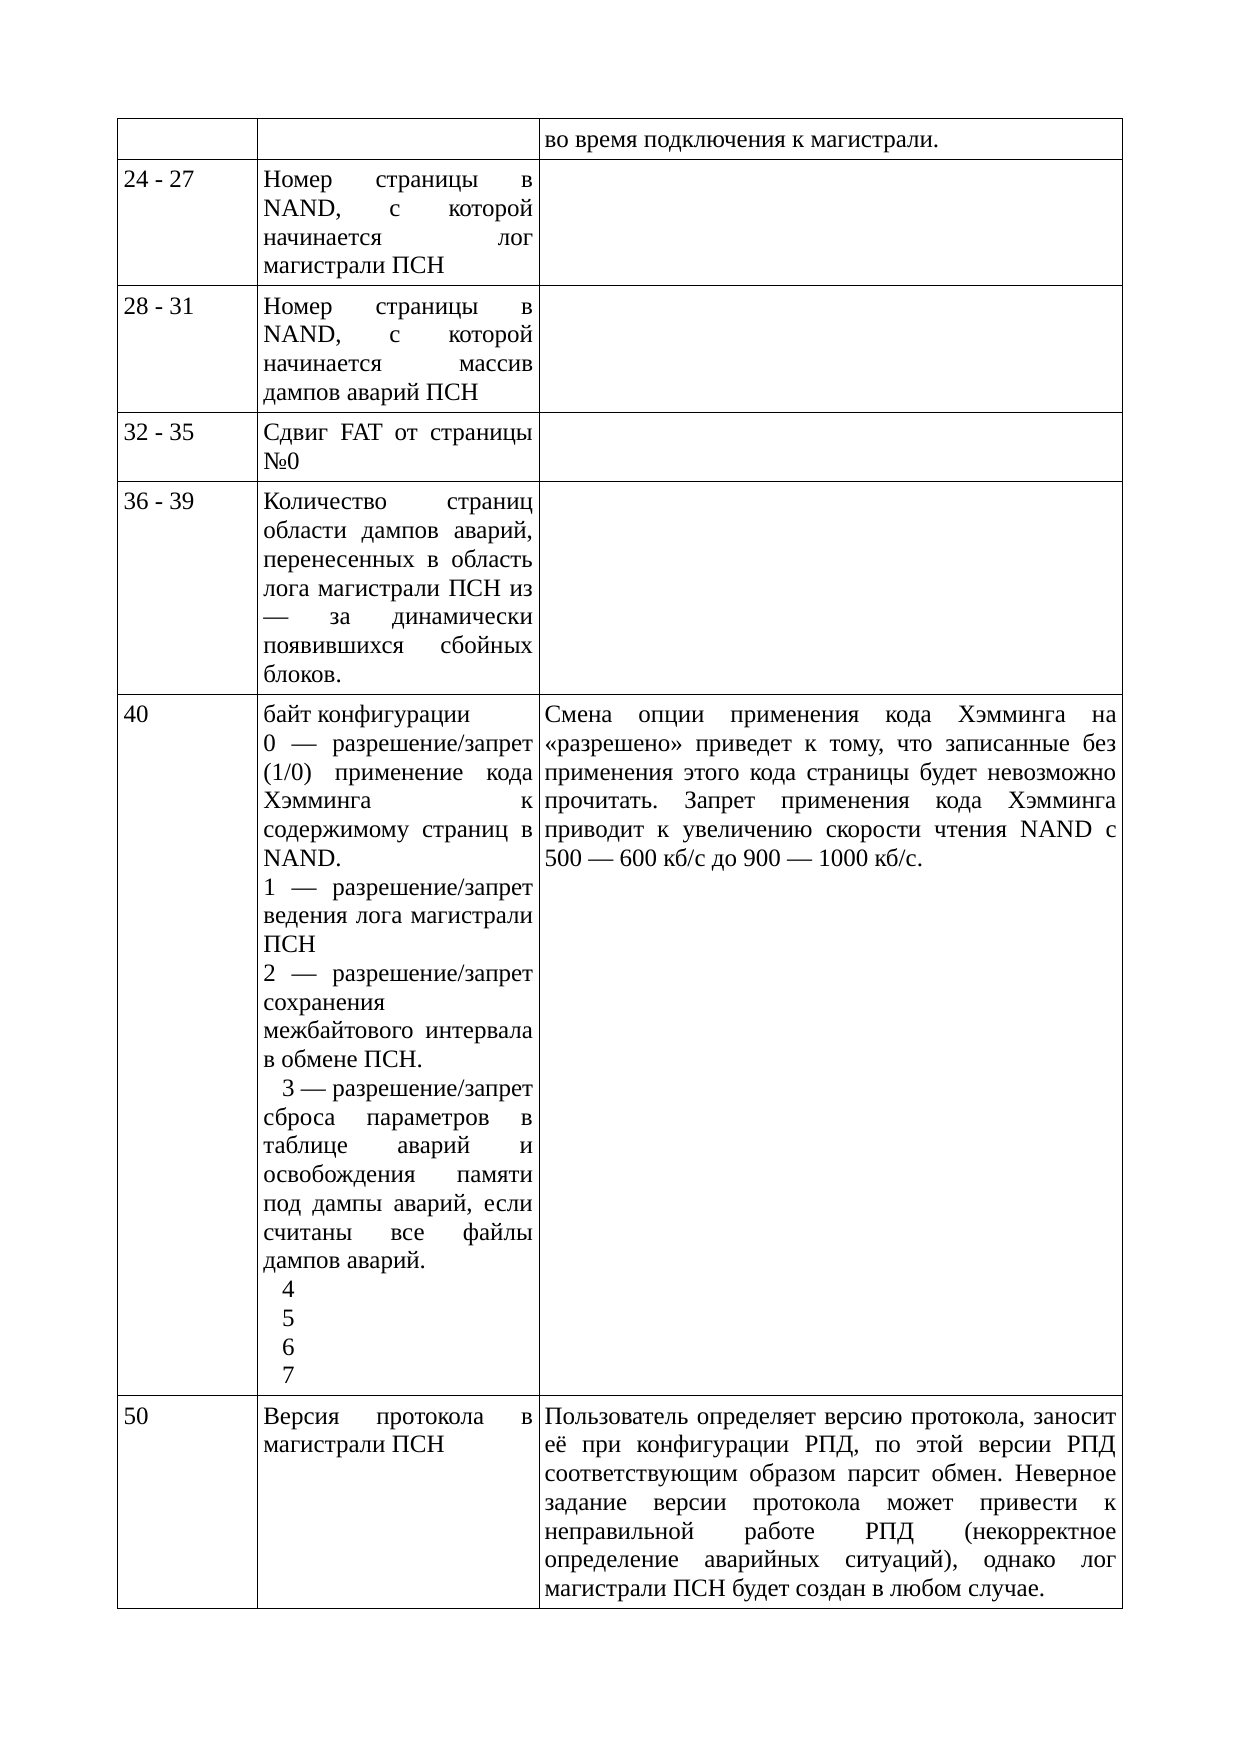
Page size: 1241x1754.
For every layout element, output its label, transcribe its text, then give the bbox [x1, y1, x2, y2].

table_cell [540, 286, 1122, 412]
table_cell Номер страницы в NAND, с которой начинается массив дампов аварий ПСН [258, 286, 539, 412]
table_cell 40 [118, 695, 257, 1395]
table_cell Пользователь определяет версию протокола, заносит её при конфигурации РПД, по этой версии РПД соответствующим образом парсит обмен. Неверное задание версии протокола может привести к неправильной работе РПД (некорректное определение аварийных ситуаций), однако лог магистрали ПСН будет создан в любом случае. [540, 1396, 1122, 1608]
table_cell Сдвиг FAT от страницы №0 [258, 413, 539, 481]
table_cell во время подключения к магистрали. [540, 119, 1122, 158]
table_cell [118, 119, 257, 158]
table_cell Версия протокола в магистрали ПСН [258, 1396, 539, 1608]
table_cell [540, 482, 1122, 693]
table_cell байт конфигурации 0 — разрешение/запрет (1/0) применение кода Хэмминга к содержимому страниц в NAND. 1 — разрешение/запрет ведения лога магистрали ПСН 2 — разрешение/запрет сохранения межбайтового интервала в обмене ПСН. 3 — разрешение/запрет сброса параметров в таблице аварий и освобождения памяти под дампы аварий, если считаны все файлы дампов аварий. 4 5 6 7 [258, 695, 539, 1395]
table_cell [540, 160, 1122, 285]
table_cell 32 - 35 [118, 413, 257, 481]
table_cell [258, 119, 539, 158]
table_cell Номер страницы в NAND, с которой начинается лог магистрали ПСН [258, 160, 539, 285]
table_cell 50 [118, 1396, 257, 1608]
table_cell 24 - 27 [118, 160, 257, 285]
table_cell 28 - 31 [118, 286, 257, 412]
table_cell 36 - 39 [118, 482, 257, 693]
table_cell Смена опции применения кода Хэмминга на «разрешено» приведет к тому, что записанные без применения этого кода страницы будет невозможно прочитать. Запрет применения кода Хэмминга приводит к увеличению скорости чтения NAND с 500 — 600 кб/с до 900 — 1000 кб/с. [540, 695, 1122, 1395]
table_cell [540, 413, 1122, 481]
table_cell Количество страниц области дампов аварий, перенесенных в область лога магистрали ПСН из — за динамически появившихся сбойных блоков. [258, 482, 539, 693]
